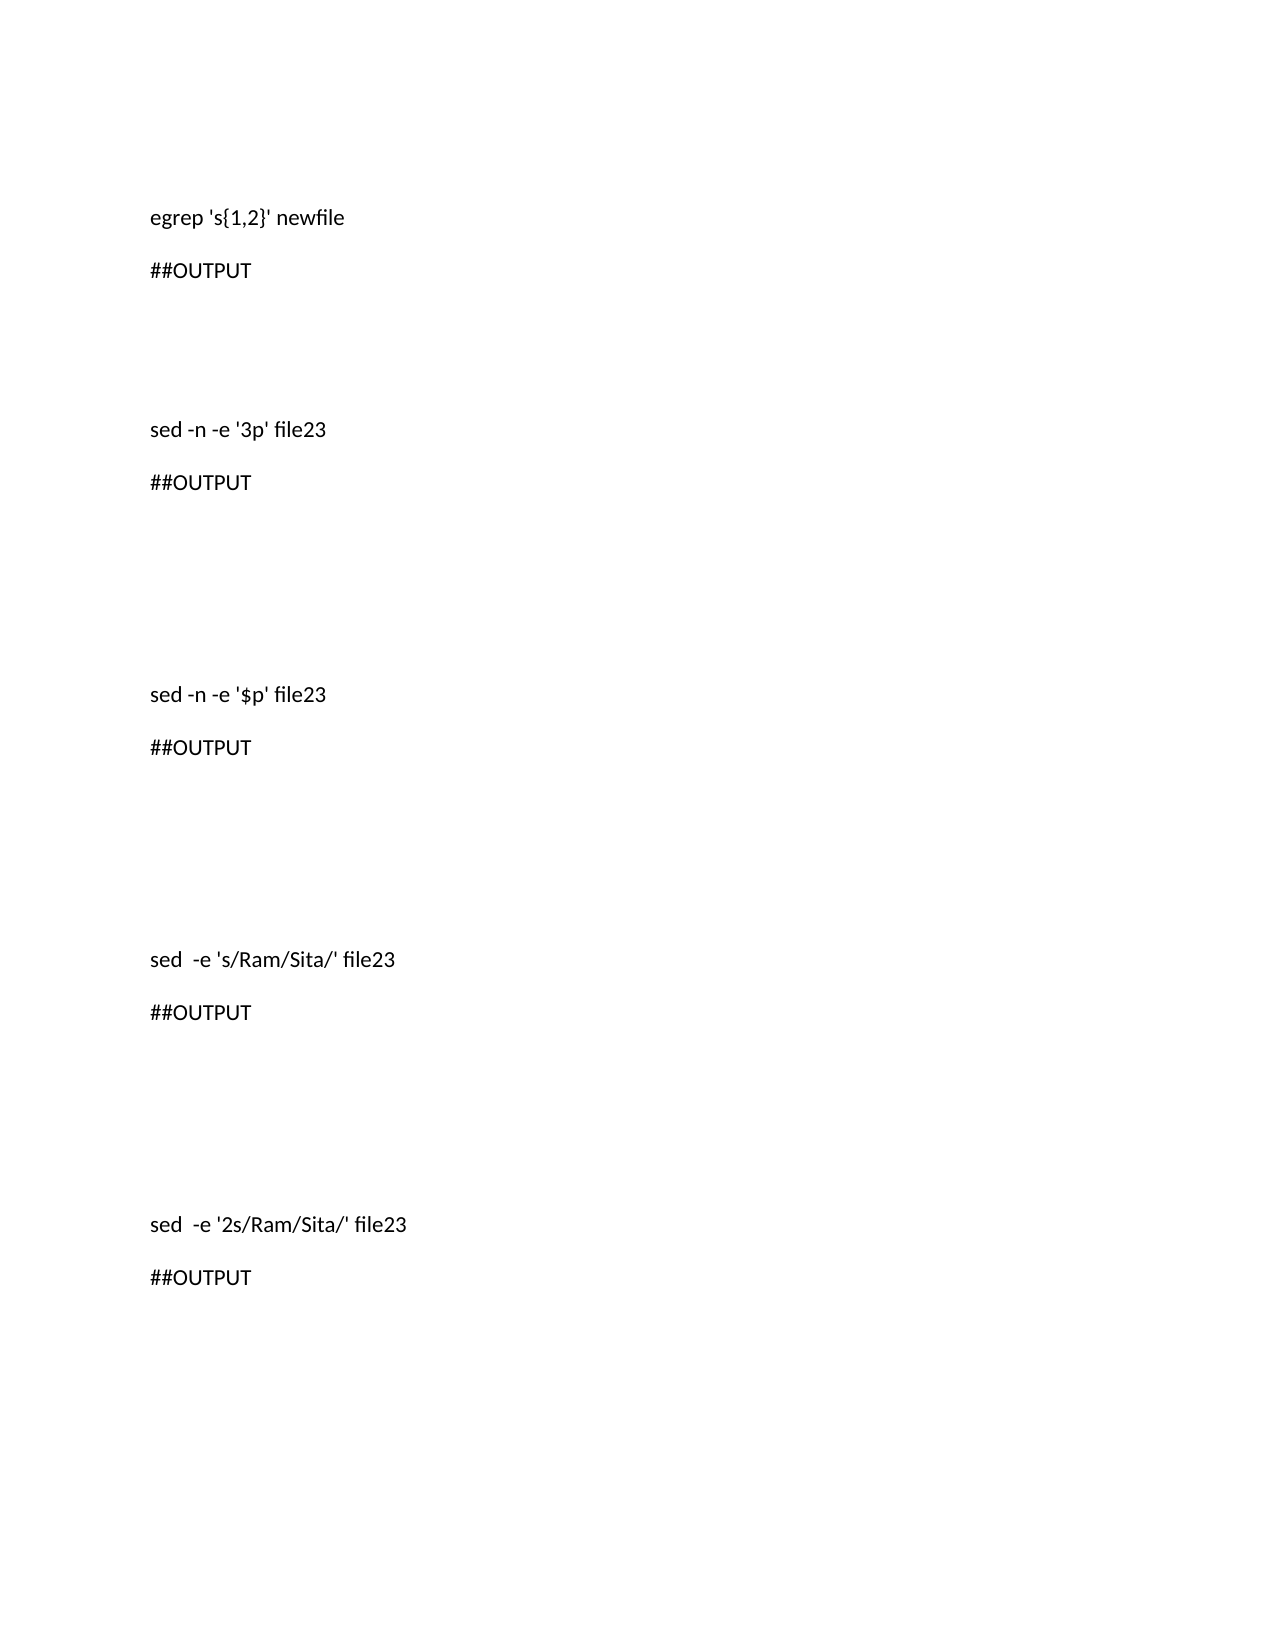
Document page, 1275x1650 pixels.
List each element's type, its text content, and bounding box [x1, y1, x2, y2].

text sed -e '2s/Ram/Sita/' file23 [150, 1210, 1125, 1238]
text ##OUTPUT [150, 998, 1125, 1026]
text sed -n -e '$p' file23 [150, 680, 1125, 708]
text egrep 's{1,2}' newfile [150, 203, 1125, 231]
text ##OUTPUT [150, 1263, 1125, 1291]
text sed -n -e '3p' file23 [150, 415, 1125, 443]
text ##OUTPUT [150, 468, 1125, 496]
text sed -e 's/Ram/Sita/' file23 [150, 945, 1125, 973]
text ##OUTPUT [150, 256, 1125, 284]
text ##OUTPUT [150, 733, 1125, 761]
